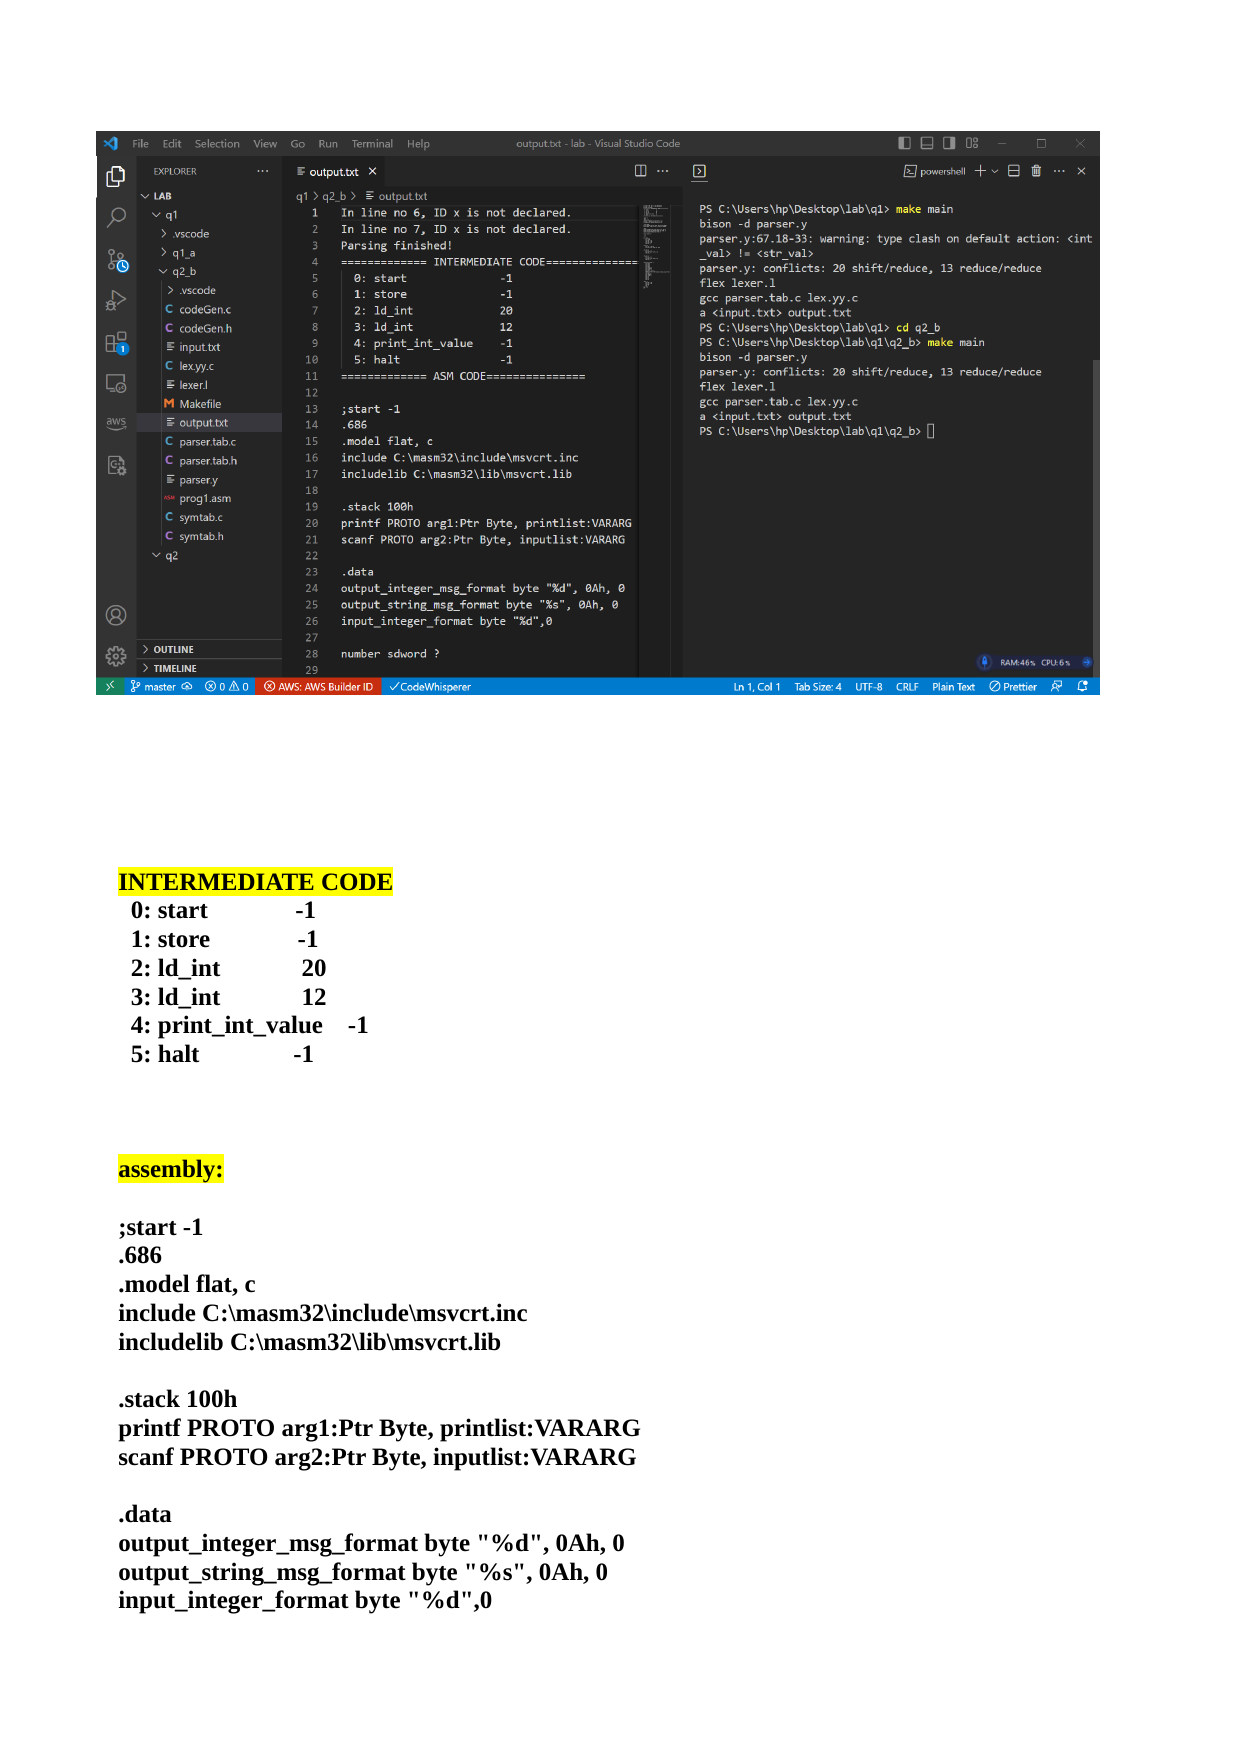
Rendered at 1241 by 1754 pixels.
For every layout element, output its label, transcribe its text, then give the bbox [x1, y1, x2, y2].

text .686 [118, 1241, 1122, 1269]
text 3: ld_int 12 [118, 982, 1122, 1011]
text 0: start -1 [118, 896, 1122, 924]
text scanf PROTO arg2:Ptr Byte, inputlist:VARARG [118, 1442, 1122, 1471]
text includelib C:\masm32\lib\msvcrt.lib [118, 1327, 1122, 1356]
text .model flat, c [118, 1269, 1122, 1298]
text .stack 100h [118, 1384, 1122, 1413]
text include C:\masm32\include\msvcrt.inc [118, 1298, 1122, 1327]
text .data [118, 1499, 1122, 1528]
text output_string_msg_format byte "%s", 0Ah, 0 [118, 1557, 1122, 1586]
text 1: store -1 [118, 924, 1122, 953]
text 2: ld_int 20 [118, 953, 1122, 982]
picture [96, 131, 1100, 695]
text output_integer_msg_format byte "%d", 0Ah, 0 [118, 1528, 1122, 1557]
text assembly: [118, 1154, 1122, 1183]
text printf PROTO arg1:Ptr Byte, printlist:VARARG [118, 1413, 1122, 1442]
text 4: print_int_value -1 [118, 1011, 1122, 1039]
text INTERMEDIATE CODE [118, 867, 1122, 896]
text 5: halt -1 [118, 1039, 1122, 1068]
text ;start -1 [118, 1212, 1122, 1241]
text input_integer_format byte "%d",0 [118, 1586, 1122, 1614]
